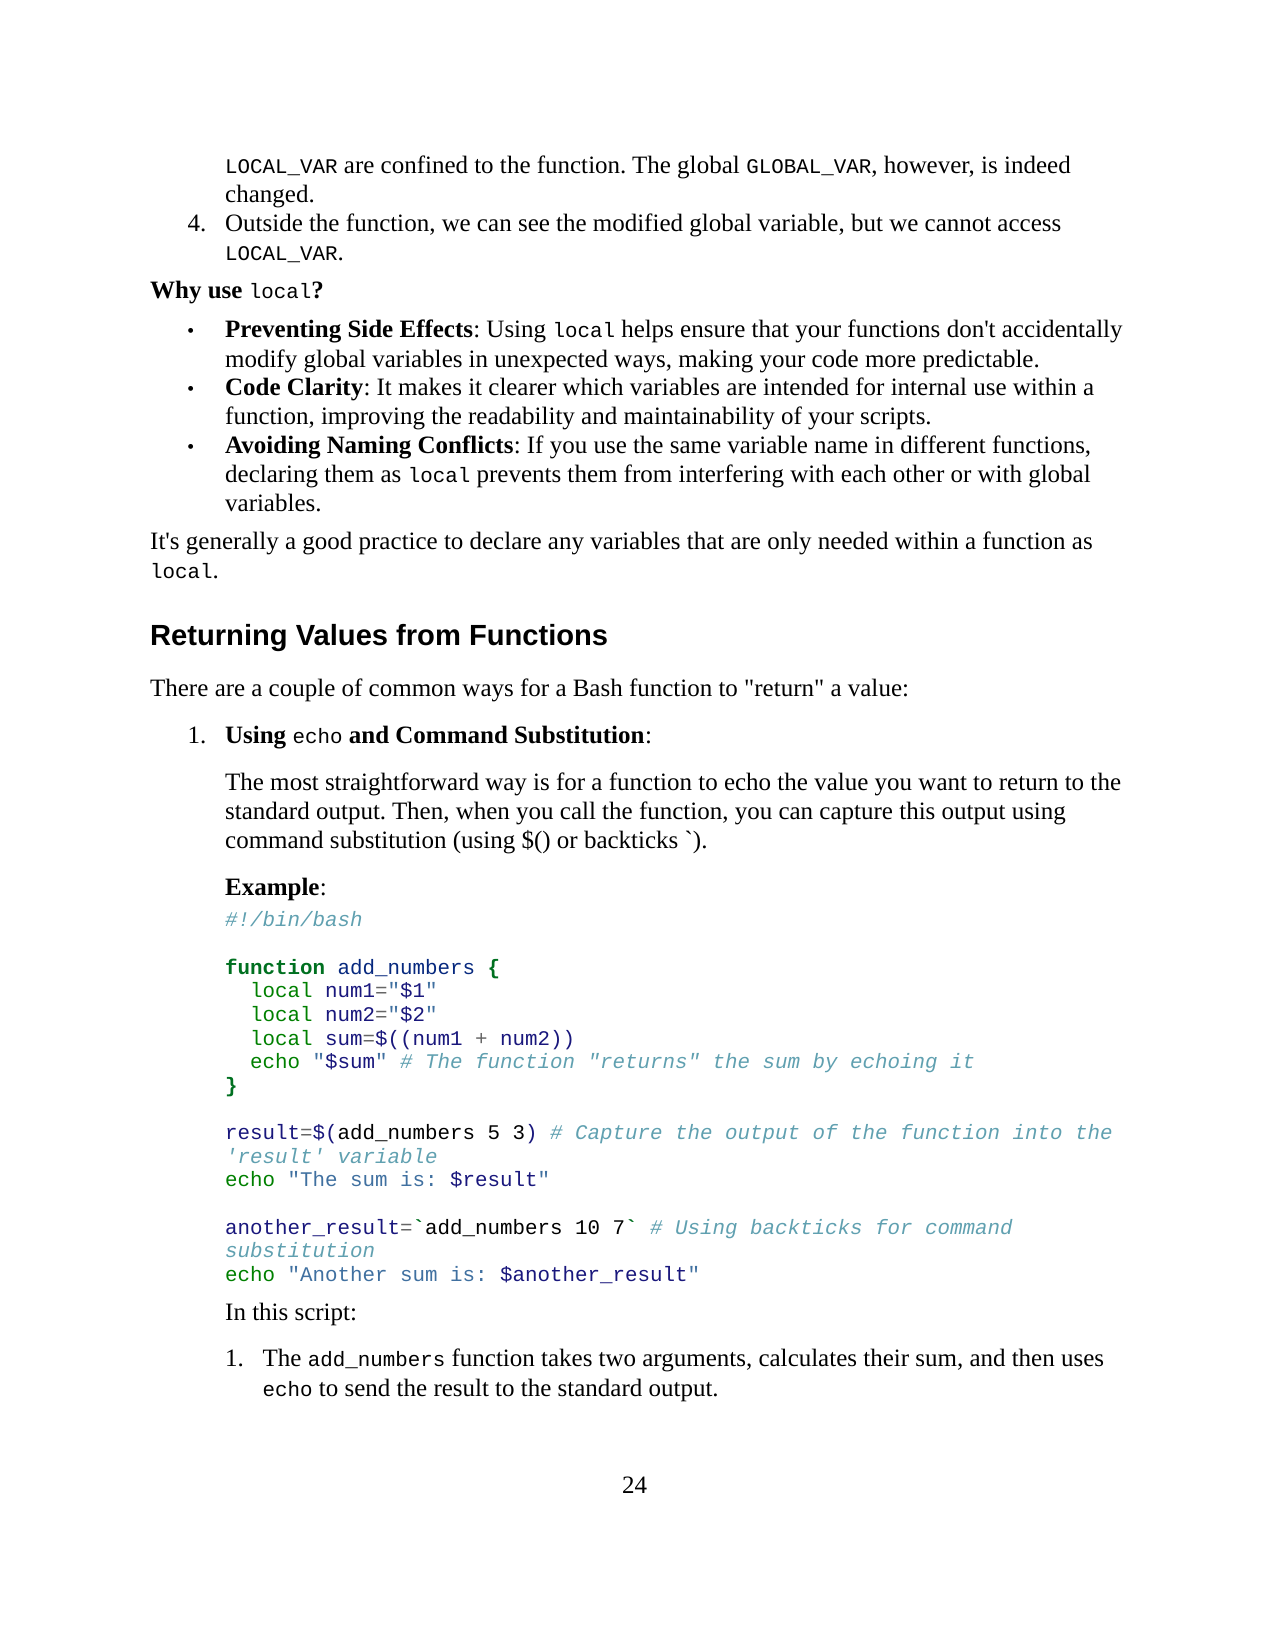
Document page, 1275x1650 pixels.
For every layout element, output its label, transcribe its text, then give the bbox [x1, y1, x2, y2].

list local sum=$((num1 + num2)) [187, 1028, 1125, 1051]
list function add_numbers { [187, 957, 1125, 980]
list echo "The sum is: $result" [187, 1169, 1125, 1193]
subtitle Returning Values from Functions [150, 618, 1125, 652]
list #!/bin/bash [187, 909, 1125, 933]
list echo "$sum" # The function "returns" the sum by echoing it [187, 1051, 1125, 1075]
list Using echo and Command Substitution: [187, 720, 1125, 749]
text Why use local? [150, 276, 1125, 305]
list Outside the function, we can see the modified global variable, but we cannot access LOCAL_VAR. [187, 208, 1125, 267]
list Preventing Side Effects: Using local helps ensure that your functions don't accidentally modify global variables in unexpected ways, making your code more predictable. [187, 314, 1125, 372]
list LOCAL_VAR are confined to the function. The global GLOBAL_VAR, however, is indeed changed. [187, 150, 1125, 208]
list In this script: [187, 1297, 1125, 1325]
list The most straightforward way is for a function to echo the value you want to return to the standard output. Then, when you call the function, you can capture this output using command substitution (using $() or backticks `). [187, 767, 1125, 854]
list Example: [187, 872, 1125, 900]
text It's generally a good practice to declare any variables that are only needed within a function as local. [150, 526, 1125, 584]
text There are a couple of common ways for a Bash function to "return" a value: [150, 673, 1125, 702]
list The add_numbers function takes two arguments, calculates their sum, and then uses echo to send the result to the standard output. [225, 1343, 1125, 1402]
list another_result=`add_numbers 10 7` # Using backticks for command substitution [187, 1217, 1125, 1264]
list Avoiding Naming Conflicts: If you use the same variable name in different functions, declaring them as local prevents them from interfering with each other or with global variables. [187, 430, 1125, 517]
list local num2="$2" [187, 1004, 1125, 1028]
list result=$(add_numbers 5 3) # Capture the output of the function into the 'result' variable [187, 1122, 1125, 1169]
list local num1="$1" [187, 980, 1125, 1004]
list echo "Another sum is: $another_result" [187, 1264, 1125, 1288]
list } [187, 1075, 1125, 1098]
list Code Clarity: It makes it clearer which variables are intended for internal use within a function, improving the readability and maintainability of your scripts. [187, 372, 1125, 430]
